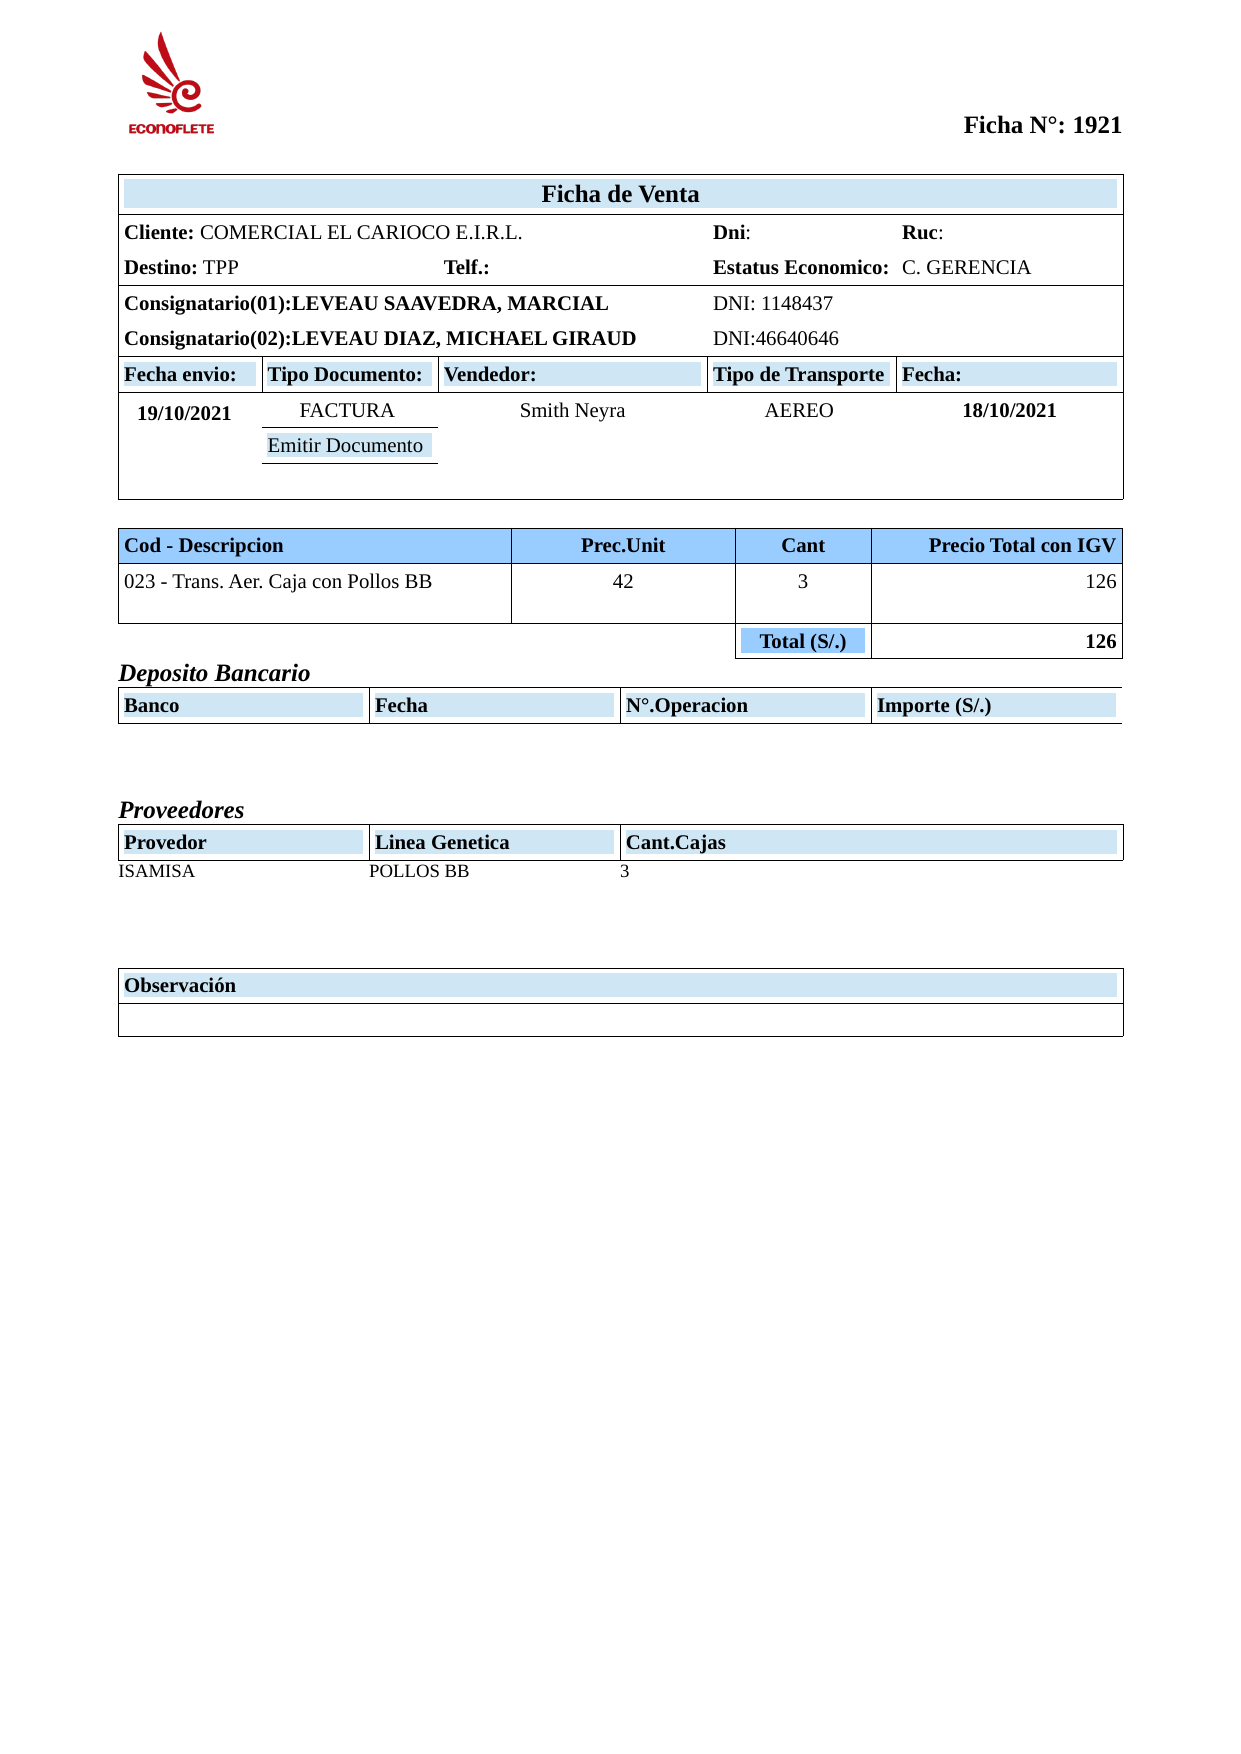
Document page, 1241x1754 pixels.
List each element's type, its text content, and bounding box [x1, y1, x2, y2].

table_cell Destino: TPP [119, 249, 438, 285]
text Deposito Bancario [118, 658, 1122, 687]
table_cell [119, 1004, 1123, 1036]
table_cell [369, 747, 620, 771]
table_cell Tipo Documento: [263, 357, 438, 392]
table_cell [620, 946, 1123, 967]
table_cell [369, 946, 620, 967]
table_cell DNI:46640646 [707, 321, 1123, 356]
table_cell 126 [872, 624, 1122, 658]
table_cell FACTURA [262, 393, 438, 427]
table_cell DNI: 1148437 [707, 286, 1123, 321]
table_header Cod - Descripcion [119, 529, 511, 563]
table_cell 3 [736, 564, 871, 623]
table_cell [118, 946, 369, 967]
table_header N°.Operacion [621, 688, 871, 723]
table_cell [511, 624, 735, 658]
table_cell [369, 881, 620, 903]
table_cell ISAMISA [118, 861, 369, 881]
table_cell Fecha envio: [119, 357, 262, 392]
table_cell [369, 903, 620, 924]
table_cell 023 - Trans. Aer. Caja con Pollos BB [119, 564, 511, 623]
table_cell [369, 924, 620, 946]
table_cell [871, 724, 1122, 747]
table_cell Tipo de Transporte [708, 357, 896, 392]
table_cell [118, 903, 369, 924]
table_header Cant.Cajas [621, 825, 1123, 859]
table_cell [118, 881, 369, 903]
table_cell Cliente: COMERCIAL EL CARIOCO E.I.R.L. [119, 215, 707, 249]
table_cell AEREO [707, 393, 896, 498]
table_cell 19/10/2021 [119, 393, 262, 498]
table_cell Estatus Economico: [707, 249, 896, 285]
table_cell [118, 747, 369, 771]
table_cell Emitir Documento [262, 428, 438, 463]
table_header Provedor [119, 825, 369, 859]
table_cell 3 [620, 861, 1123, 881]
table_cell Fecha: [897, 357, 1123, 392]
table_header Prec.Unit [512, 529, 735, 563]
table_header Importe (S/.) [872, 688, 1122, 723]
table_cell Vendedor: [439, 357, 707, 392]
table_cell [620, 771, 871, 795]
table_cell [620, 924, 1123, 946]
table_cell [118, 624, 511, 658]
table_cell Total (S/.) [736, 624, 871, 658]
table_cell Dni: [707, 215, 896, 249]
table_header Observación [119, 969, 1123, 1003]
table_cell [262, 464, 438, 498]
table_cell [369, 724, 620, 747]
table_header Fecha [370, 688, 620, 723]
table_header Ficha de Venta [119, 175, 1123, 214]
table_cell [871, 771, 1122, 795]
table_cell [871, 747, 1122, 771]
table_cell [620, 903, 1123, 924]
table_header Linea Genetica [370, 825, 620, 859]
table_cell Telf.: [438, 249, 707, 285]
table_header Banco [119, 688, 369, 723]
text Proveedores [118, 795, 1122, 824]
table_cell 18/10/2021 [896, 393, 1123, 498]
table_cell 42 [512, 564, 735, 623]
picture [118, 31, 225, 134]
table_cell Consignatario(02):LEVEAU DIAZ, MICHAEL GIRAUD [119, 321, 707, 356]
table_cell [620, 747, 871, 771]
table_cell Consignatario(01):LEVEAU SAAVEDRA, MARCIAL [119, 286, 707, 321]
table_header Precio Total con IGV [872, 529, 1122, 563]
table_cell POLLOS BB [369, 861, 620, 881]
table_cell [620, 724, 871, 747]
table_cell 126 [872, 564, 1122, 623]
table_cell C. GERENCIA [896, 249, 1123, 285]
table_header Cant [736, 529, 871, 563]
table_cell [118, 924, 369, 946]
table_cell [620, 881, 1123, 903]
table_cell [118, 724, 369, 747]
table_cell Smith Neyra [438, 393, 707, 498]
table_cell [118, 771, 369, 795]
table_cell Ruc: [896, 215, 1123, 249]
table_cell [369, 771, 620, 795]
